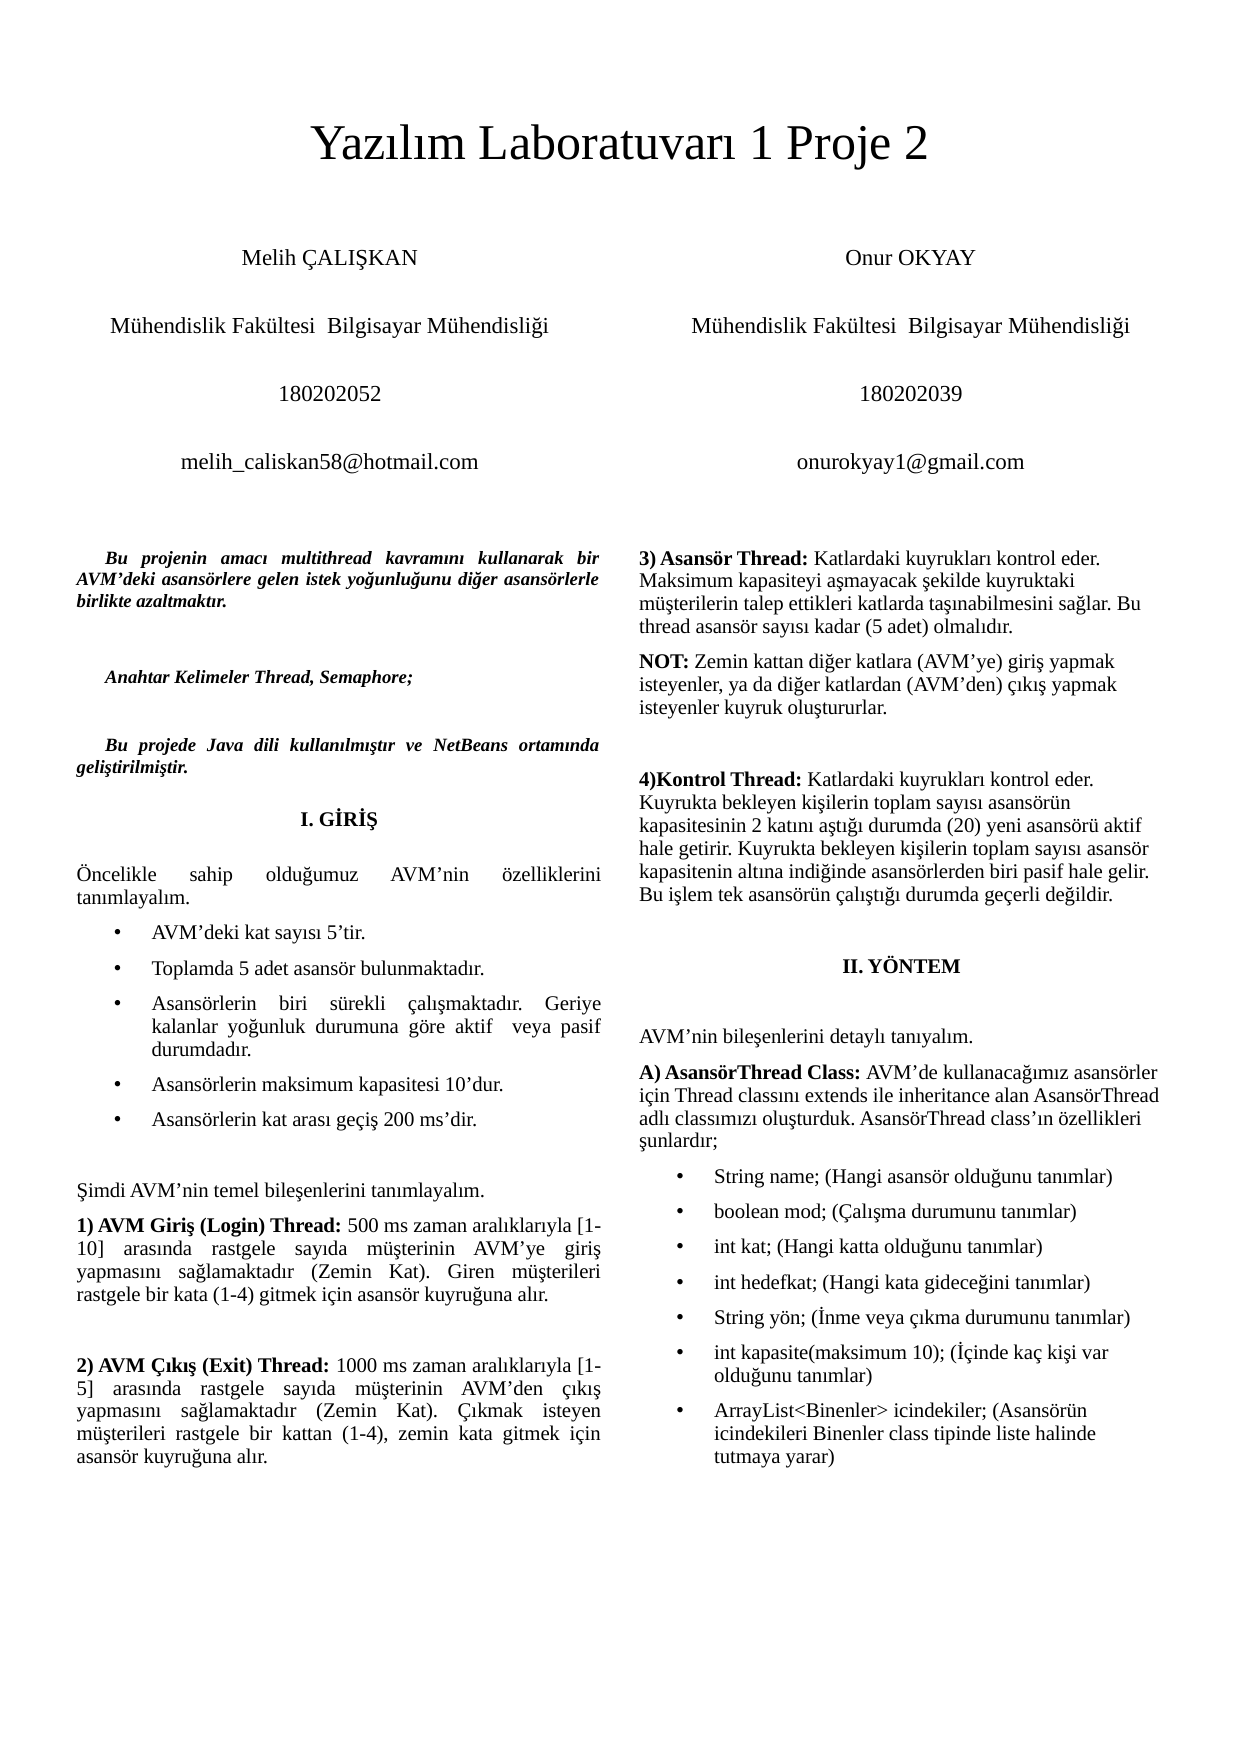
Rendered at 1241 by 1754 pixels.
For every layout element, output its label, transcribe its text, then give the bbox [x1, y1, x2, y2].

text Bu projede Java dili kullanılmıştır ve NetBeans ortamında geliştirilmiştir. [76, 734, 601, 777]
text Melih ÇALIŞKAN [76, 244, 583, 270]
list Asansörlerin kat arası geçiş 200 ms’dir. [114, 1108, 601, 1131]
list ArrayList<Binenler> icindekiler; (Asansörün icindekileri Binenler class tipinde liste halinde tutmaya yarar) [676, 1400, 1164, 1468]
list Toplamda 5 adet asansör bulunmaktadır. [114, 957, 601, 979]
text Anahtar Kelimeler Thread, Semaphore; [76, 666, 601, 688]
subtitle I. GİRİŞ [76, 807, 601, 831]
list int kat; (Hangi katta olduğunu tanımlar) [676, 1236, 1164, 1258]
text 3) Asansör Thread: Katlardaki kuyrukları kontrol eder. Maksimum kapasiteyi aşmayacak şekilde kuyruktaki müşterilerin talep ettikleri katlarda taşınabilmesini sağlar. Bu thread asansör sayısı kadar (5 adet) olmalıdır. [639, 547, 1164, 638]
text 180202052 [76, 380, 583, 406]
text Öncelikle sahip olduğumuz AVM’nin özelliklerini tanımlayalım. [76, 863, 601, 909]
text II. YÖNTEM [639, 955, 1164, 978]
text Mühendislik Fakültesi Bilgisayar Mühendisliği [76, 312, 583, 338]
text melih_caliskan58@hotmail.com [76, 448, 583, 474]
text Mühendislik Fakültesi Bilgisayar Mühendisliği [658, 312, 1164, 338]
text A) AsansörThread Class: AVM’de kullanacağımız asansörler için Thread classını extends ile inheritance alan AsansörThread adlı classımızı oluşturduk. AsansörThread class’ın özellikleri şunlardır; [639, 1061, 1164, 1152]
list int hedefkat; (Hangi kata gideceğini tanımlar) [676, 1271, 1164, 1294]
list String yön; (İnme veya çıkma durumunu tanımlar) [676, 1306, 1164, 1329]
text 1) AVM Giriş (Login) Thread: 500 ms zaman aralıklarıyla [1-10] arasında rastgele sayıda müşterinin AVM’ye giriş yapmasını sağlamaktadır (Zemin Kat). Giren müşterileri rastgele bir kata (1-4) gitmek için asansör kuyruğuna alır. [76, 1214, 601, 1306]
text Bu projenin amacı multithread kavramını kullanarak bir AVM’deki asansörlere gelen istek yoğunluğunu diğer asansörlerle birlikte azaltmaktır. [76, 547, 601, 611]
text 2) AVM Çıkış (Exit) Thread: 1000 ms zaman aralıklarıyla [1-5] arasında rastgele sayıda müşterinin AVM’den çıkış yapmasını sağlamaktadır (Zemin Kat). Çıkmak isteyen müşterileri rastgele bir kattan (1-4), zemin kata gitmek için asansör kuyruğuna alır. [76, 1354, 601, 1468]
text onurokyay1@gmail.com [658, 448, 1164, 474]
text 180202039 [658, 380, 1164, 406]
list AVM’deki kat sayısı 5’tir. [114, 921, 601, 944]
text AVM’nin bileşenlerini detaylı tanıyalım. [639, 1026, 1164, 1048]
text Onur OKYAY [658, 244, 1164, 270]
list Asansörlerin biri sürekli çalışmaktadır. Geriye kalanlar yoğunluk durumuna göre aktif veya pasif durumdadır. [114, 992, 601, 1061]
list boolean mod; (Çalışma durumunu tanımlar) [676, 1200, 1164, 1223]
text 4)Kontrol Thread: Katlardaki kuyrukları kontrol eder. Kuyrukta bekleyen kişilerin toplam sayısı asansörün kapasitesinin 2 katını aştığı durumda (20) yeni asansörü aktif hale getirir. Kuyrukta bekleyen kişilerin toplam sayısı asansör kapasitenin altına indiğinde asansörlerden biri pasif hale gelir. Bu işlem tek asansörün çalıştığı durumda geçerli değildir. [639, 768, 1164, 906]
list int kapasite(maksimum 10); (İçinde kaç kişi var olduğunu tanımlar) [676, 1341, 1164, 1387]
text NOT: Zemin kattan diğer katlara (AVM’ye) giriş yapmak isteyenler, ya da diğer katlardan (AVM’den) çıkış yapmak isteyenler kuyruk oluştururlar. [639, 651, 1164, 719]
list Asansörlerin maksimum kapasitesi 10’dur. [114, 1073, 601, 1096]
text Şimdi AVM’nin temel bileşenlerini tanımlayalım. [76, 1179, 601, 1202]
list String name; (Hangi asansör olduğunu tanımlar) [676, 1165, 1164, 1188]
title Yazılım Laboratuvarı 1 Proje 2 [76, 112, 1164, 170]
